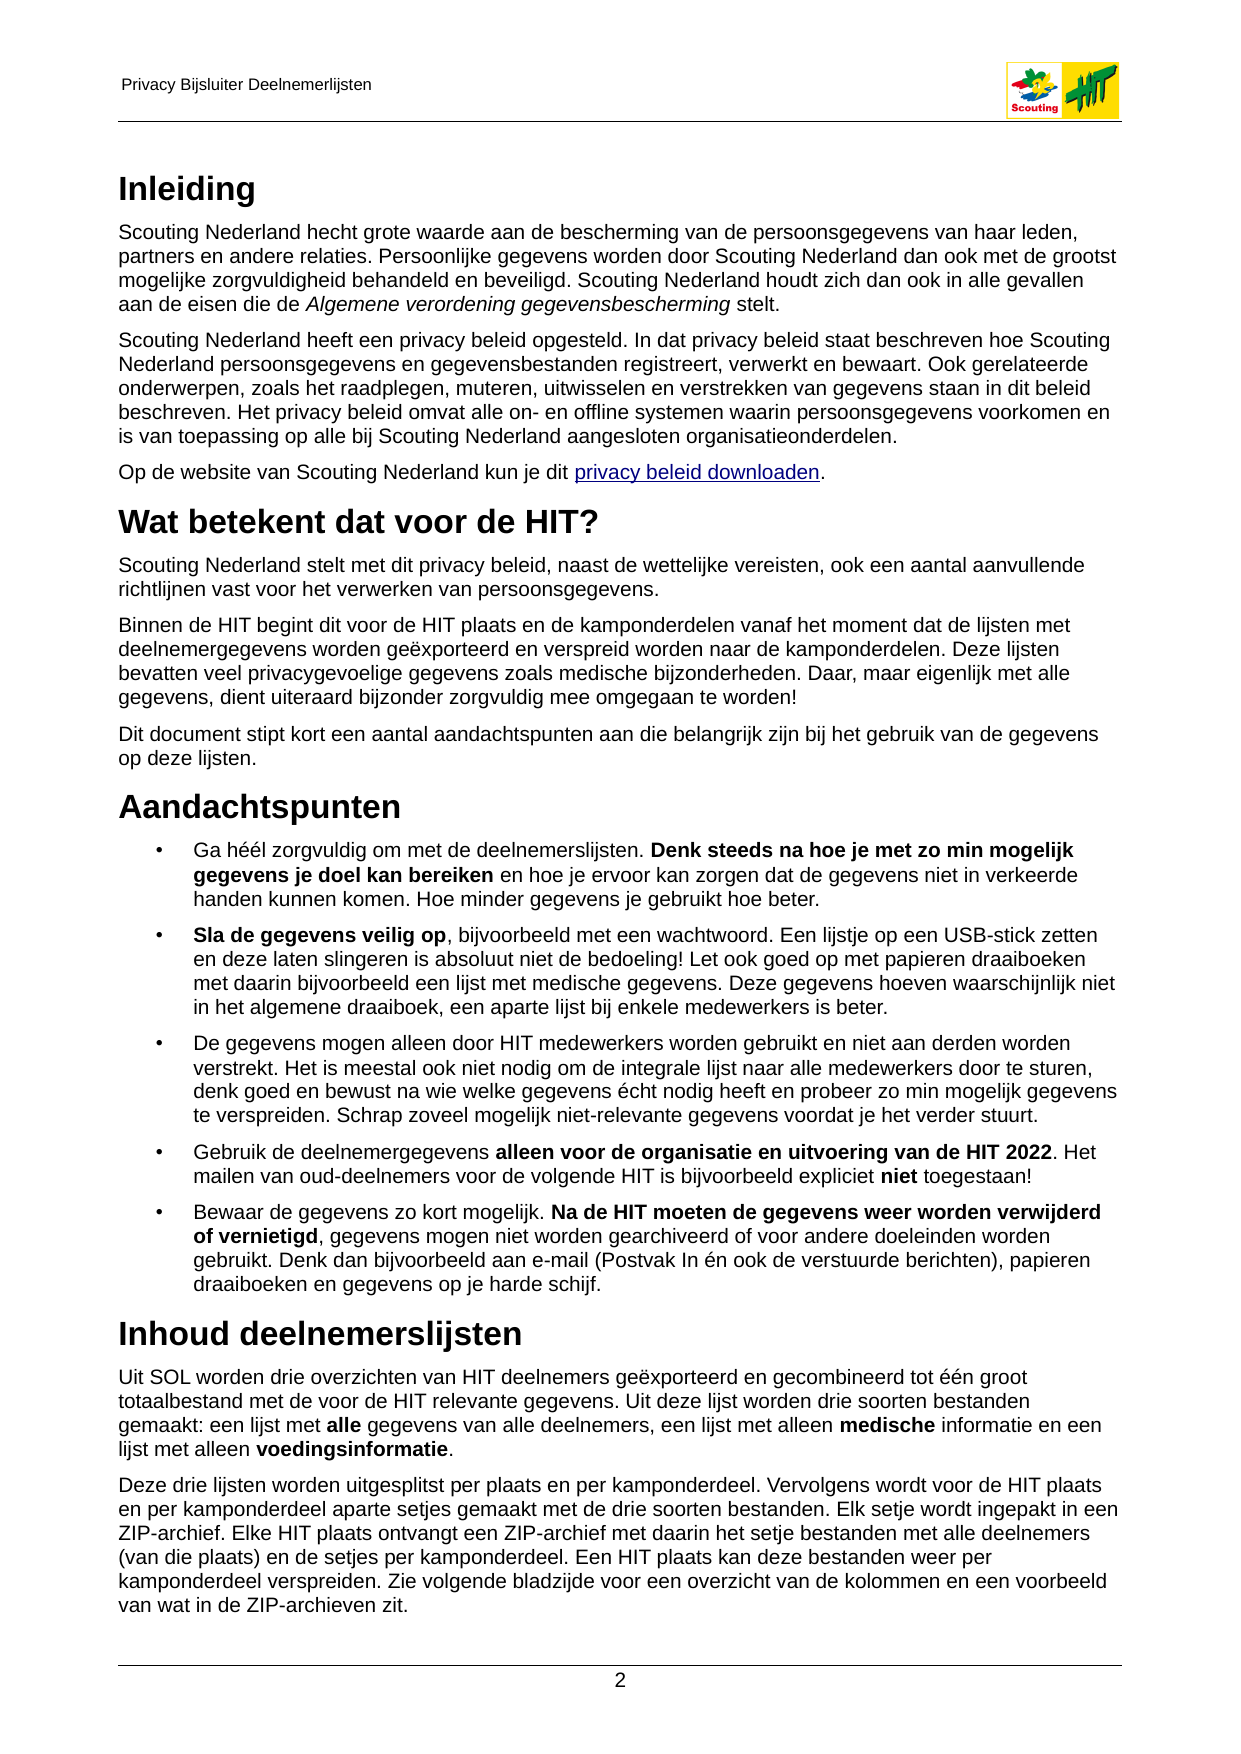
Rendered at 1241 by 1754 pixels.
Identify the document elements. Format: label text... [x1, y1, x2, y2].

subtitle Wat betekent dat voor de HIT? [118, 502, 1122, 541]
text Scouting Nederland heeft een privacy beleid opgesteld. In dat privacy beleid staat beschreven hoe Scouting Nederland persoonsgegevens en gegevensbestanden registreert, verwerkt en bewaart. Ook gerelateerde onderwerpen, zoals het raadplegen, muteren, uitwisselen en verstrekken van gegevens staan in dit beleid beschreven. Het privacy beleid omvat alle on- en offline systemen waarin persoonsgegevens voorkomen en is van toepassing op alle bij Scouting Nederland aangesloten organisatieonderdelen. [118, 328, 1122, 448]
subtitle Inleiding [118, 168, 1122, 207]
list De gegevens mogen alleen door HIT medewerkers worden gebruikt en niet aan derden worden verstrekt. Het is meestal ook niet nodig om de integrale lijst naar alle medewerkers door te sturen, denk goed en bewust na wie welke gegevens écht nodig heeft en probeer zo min mogelijk gegevens te verspreiden. Schrap zoveel mogelijk niet-relevante gegevens voordat je het verder stuurt. [156, 1031, 1122, 1127]
list Bewaar de gegevens zo kort mogelijk. Na de HIT moeten de gegevens weer worden verwijderd of vernietigd, gegevens mogen niet worden gearchiveerd of voor andere doeleinden worden gebruikt. Denk dan bijvoorbeeld aan e-mail (Postvak In én ook de verstuurde berichten), papieren draaiboeken en gegevens op je harde schijf. [156, 1200, 1122, 1296]
text Scouting Nederland hecht grote waarde aan de bescherming van de persoonsgegevens van haar leden, partners en andere relaties. Persoonlijke gegevens worden door Scouting Nederland dan ook met de grootst mogelijke zorgvuldigheid behandeld en beveiligd. Scouting Nederland houdt zich dan ook in alle gevallen aan de eisen die de Algemene verordening gegevensbescherming stelt. [118, 219, 1122, 315]
list Ga héél zorgvuldig om met de deelnemerslijsten. Denk steeds na hoe je met zo min mogelijk gegevens je doel kan bereiken en hoe je ervoor kan zorgen dat de gegevens niet in verkeerde handen kunnen komen. Hoe minder gegevens je gebruikt hoe beter. [156, 838, 1122, 910]
list Sla de gegevens veilig op, bijvoorbeeld met een wachtwoord. Een lijstje op een USB-stick zetten en deze laten slingeren is absoluut niet de bedoeling! Let ook goed op met papieren draaiboeken met daarin bijvoorbeeld een lijst met medische gegevens. Deze gegevens hoeven waarschijnlijk niet in het algemene draaiboek, een aparte lijst bij enkele medewerkers is beter. [156, 923, 1122, 1019]
list Gebruik de deelnemergegevens alleen voor de organisatie en uitvoering van de HIT 2022. Het mailen van oud-deelnemers voor de volgende HIT is bijvoorbeeld expliciet niet toegestaan! [156, 1140, 1122, 1188]
text Deze drie lijsten worden uitgesplitst per plaats en per kamponderdeel. Vervolgens wordt voor de HIT plaats en per kamponderdeel aparte setjes gemaakt met de drie soorten bestanden. Elk setje wordt ingepakt in een ZIP-archief. Elke HIT plaats ontvangt een ZIP-archief met daarin het setje bestanden met alle deelnemers (van die plaats) en de setjes per kamponderdeel. Een HIT plaats kan deze bestanden weer per kamponderdeel verspreiden. Zie volgende bladzijde voor een overzicht van de kolommen en een voorbeeld van wat in de ZIP-archieven zit. [118, 1473, 1122, 1617]
text Dit document stipt kort een aantal aandachtspunten aan die belangrijk zijn bij het gebruik van de gegevens op deze lijsten. [118, 722, 1122, 769]
text Op de website van Scouting Nederland kun je dit privacy beleid downloaden. [118, 460, 1122, 484]
text Binnen de HIT begint dit voor de HIT plaats en de kamponderdelen vanaf het moment dat de lijsten met deelnemergegevens worden geëxporteerd en verspreid worden naar de kamponderdelen. Deze lijsten bevatten veel privacygevoelige gegevens zoals medische bijzonderheden. Daar, maar eigenlijk met alle gegevens, dient uiteraard bijzonder zorgvuldig mee omgegaan te worden! [118, 613, 1122, 709]
subtitle Aandachtspunten [118, 787, 1122, 826]
text Uit SOL worden drie overzichten van HIT deelnemers geëxporteerd en gecombineerd tot één groot totaalbestand met de voor de HIT relevante gegevens. Uit deze lijst worden drie soorten bestanden gemaakt: een lijst met alle gegevens van alle deelnemers, een lijst met alleen medische informatie en een lijst met alleen voedingsinformatie. [118, 1365, 1122, 1461]
picture [1006, 62, 1120, 119]
subtitle Inhoud deelnemerslijsten [118, 1314, 1122, 1352]
text Scouting Nederland stelt met dit privacy beleid, naast de wettelijke vereisten, ook een aantal aanvullende richtlijnen vast voor het verwerken van persoonsgegevens. [118, 553, 1122, 601]
